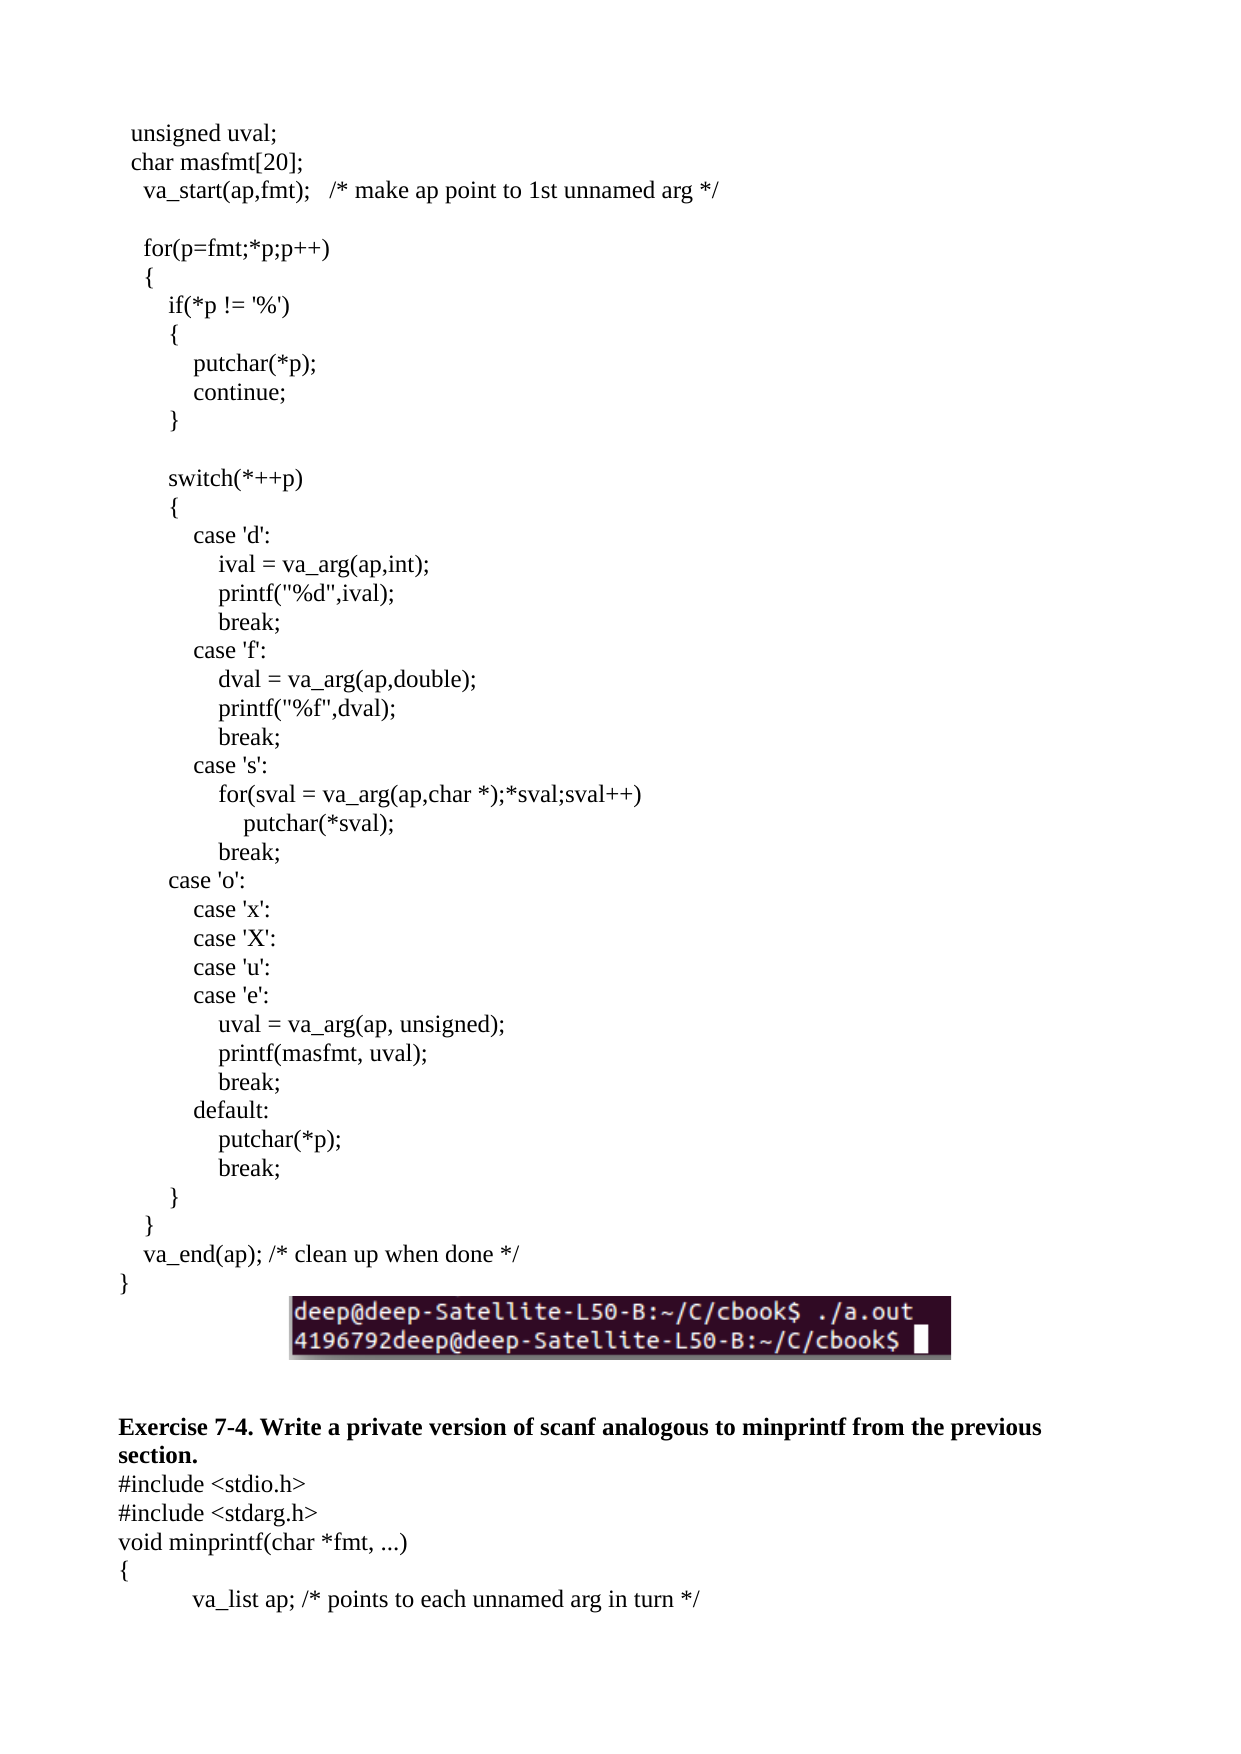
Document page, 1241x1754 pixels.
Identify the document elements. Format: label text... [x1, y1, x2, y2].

text for(sval = va_arg(ap,char *);*sval;sval++) [118, 779, 1122, 808]
text #include <stdarg.h> [118, 1498, 1122, 1527]
text va_list ap; /* points to each unnamed arg in turn */ [118, 1584, 1122, 1613]
text printf(masfmt, uval); [118, 1038, 1122, 1067]
text ival = va_arg(ap,int); [118, 549, 1122, 578]
text break; [118, 607, 1122, 636]
text void minprintf(char *fmt, ...) [118, 1527, 1122, 1556]
text } [118, 406, 1122, 434]
text #include <stdio.h> [118, 1469, 1122, 1498]
text case 'u': [118, 952, 1122, 981]
text section. [118, 1441, 1122, 1469]
text } [118, 1182, 1122, 1211]
text } [118, 1268, 1122, 1297]
text va_end(ap); /* clean up when done */ [118, 1239, 1122, 1268]
picture [288, 1296, 952, 1360]
text } [118, 1211, 1122, 1239]
text break; [118, 837, 1122, 866]
text default: [118, 1096, 1122, 1124]
text case 'o': [118, 866, 1122, 894]
text { [118, 262, 1122, 291]
text { [118, 1556, 1122, 1584]
text uval = va_arg(ap, unsigned); [118, 1009, 1122, 1038]
text dval = va_arg(ap,double); [118, 664, 1122, 693]
text case 'f': [118, 636, 1122, 664]
text continue; [118, 377, 1122, 406]
text putchar(*p); [118, 348, 1122, 377]
text { [118, 492, 1122, 521]
text if(*p != '%') [118, 291, 1122, 319]
text case 'd': [118, 521, 1122, 549]
text putchar(*sval); [118, 808, 1122, 837]
text switch(*++p) [118, 463, 1122, 492]
text { [118, 319, 1122, 348]
text case 'X': [118, 923, 1122, 952]
text break; [118, 722, 1122, 751]
text putchar(*p); [118, 1124, 1122, 1153]
text Exercise 7-4. Write a private version of scanf analogous to minprintf from the previous [118, 1412, 1122, 1441]
text char masfmt[20]; [118, 147, 1122, 176]
text break; [118, 1067, 1122, 1096]
text break; [118, 1153, 1122, 1182]
text for(p=fmt;*p;p++) [118, 233, 1122, 262]
text printf("%d",ival); [118, 578, 1122, 607]
text unsigned uval; [118, 118, 1122, 147]
text case 's': [118, 751, 1122, 779]
text printf("%f",dval); [118, 693, 1122, 722]
text va_start(ap,fmt); /* make ap point to 1st unnamed arg */ [118, 176, 1122, 204]
text case 'x': [118, 894, 1122, 923]
text case 'e': [118, 981, 1122, 1009]
